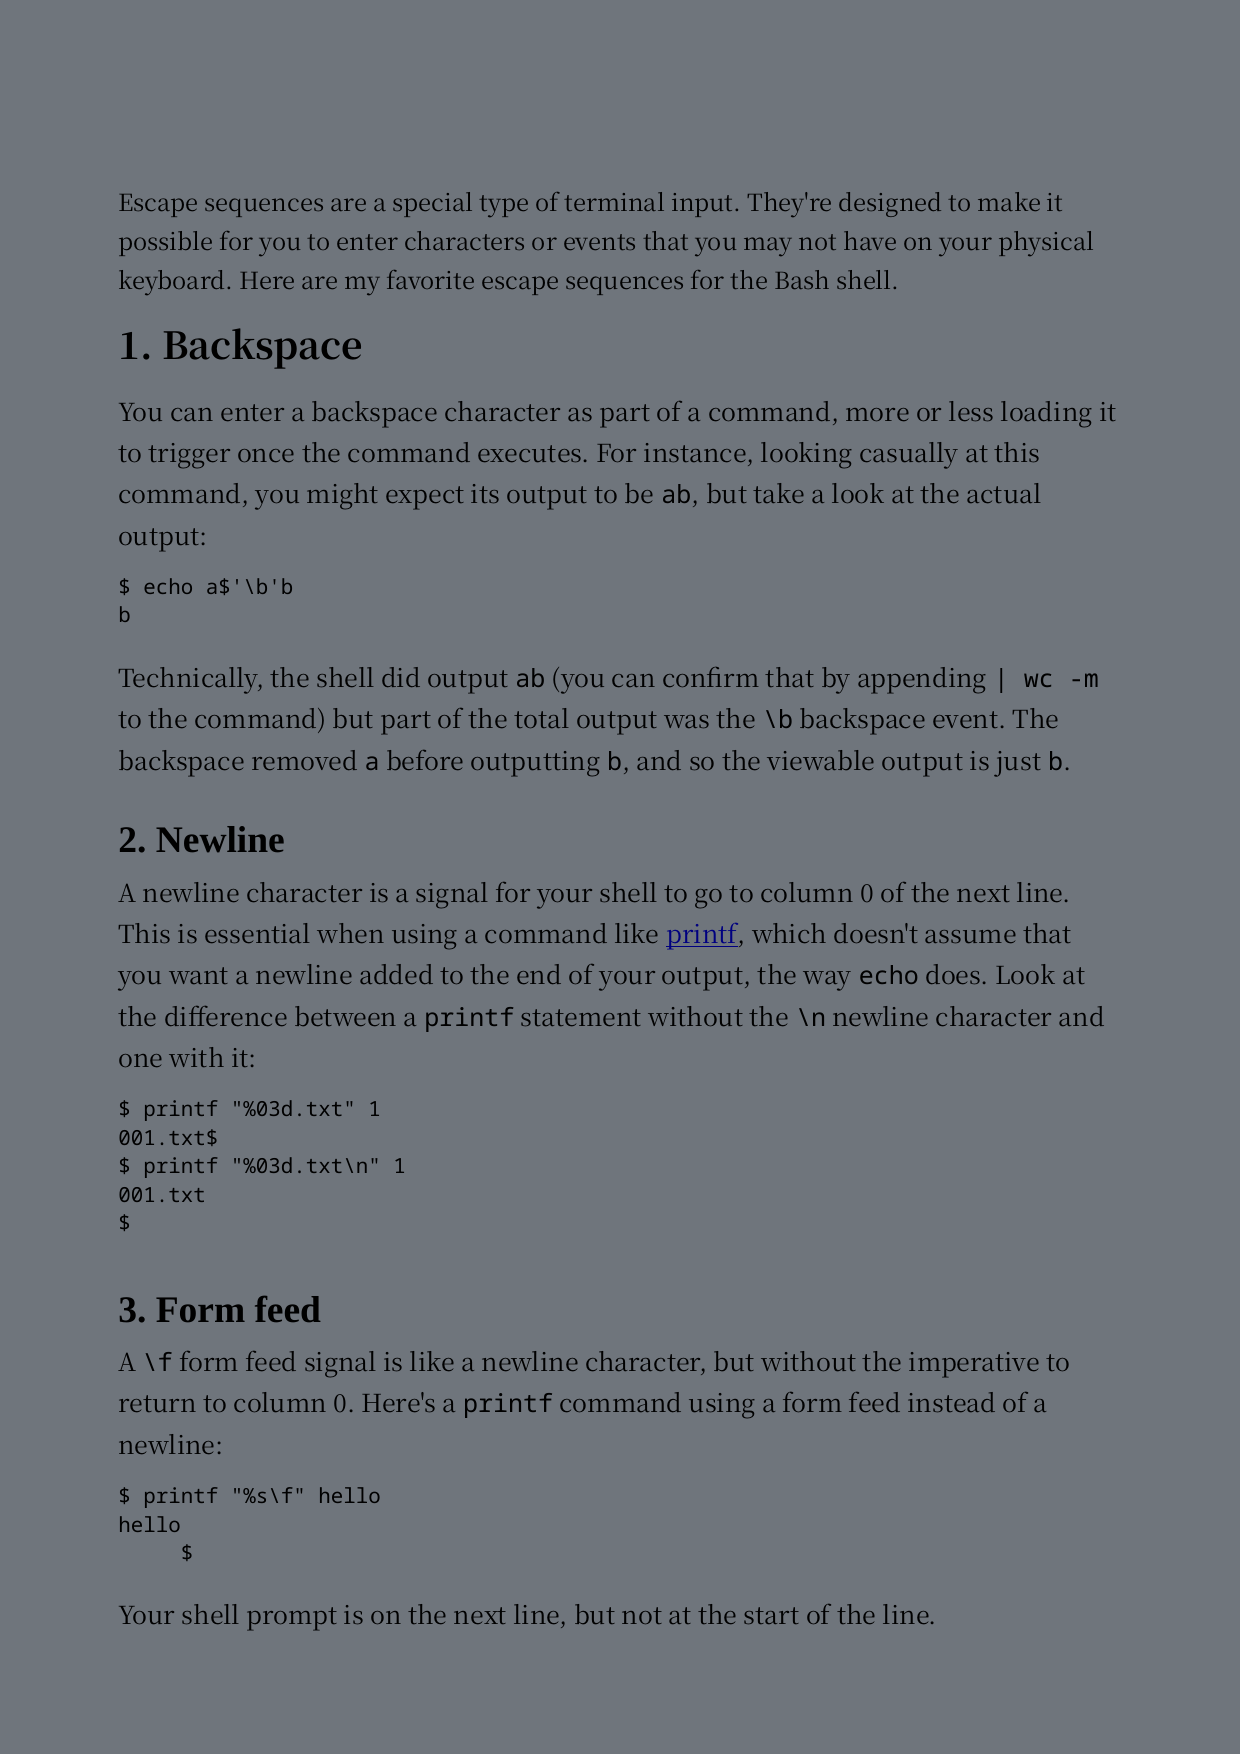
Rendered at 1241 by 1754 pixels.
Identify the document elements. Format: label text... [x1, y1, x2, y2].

text Technically, the shell did output ab (you can confirm that by appending | wc -m to the command) but part of the total output was the \b backspace event. The backspace removed a before outputting b, and so the viewable output is just b. [118, 658, 1122, 777]
text 001.txt [118, 1180, 1122, 1208]
text $ printf "%03d.txt\n" 1 [118, 1151, 1122, 1180]
text b [118, 601, 1122, 629]
text A newline character is a signal for your shell to go to column 0 of the next line. This is essential when using a command like printf, which doesn't assume that you want a newline added to the end of your output, the way echo does. Look at the difference between a printf statement without the \n newline character and one with it: [118, 873, 1122, 1075]
text $ [118, 1538, 1122, 1567]
subtitle 3. Form feed [118, 1287, 1122, 1330]
text You can enter a backspace character as part of a command, more or less loading it to trigger once the command executes. For instance, looking casually at this command, you might expect its output to be ab, but take a look at the actual output: [118, 392, 1122, 552]
text A \f form feed signal is like a newline character, but without the imperative to return to column 0. Here's a printf command using a form feed instead of a newline: [118, 1343, 1122, 1461]
text Your shell prompt is on the next line, but not at the start of the line. [118, 1596, 1122, 1632]
text $ [118, 1208, 1122, 1237]
text 1. Backspace [118, 316, 1122, 370]
text 001.txt$ [118, 1123, 1122, 1151]
text Escape sequences are a special type of terminal input. They're designed to make it possible for you to enter characters or events that you may not have on your physical keyboard. Here are my favorite escape sequences for the Bash shell. [118, 183, 1122, 296]
text $ printf "%s\f" hello [118, 1481, 1122, 1510]
text $ printf "%03d.txt" 1 [118, 1094, 1122, 1123]
subtitle 2. Newline [118, 818, 1122, 861]
text $ echo a$'\b'b [118, 572, 1122, 601]
text hello [118, 1510, 1122, 1538]
